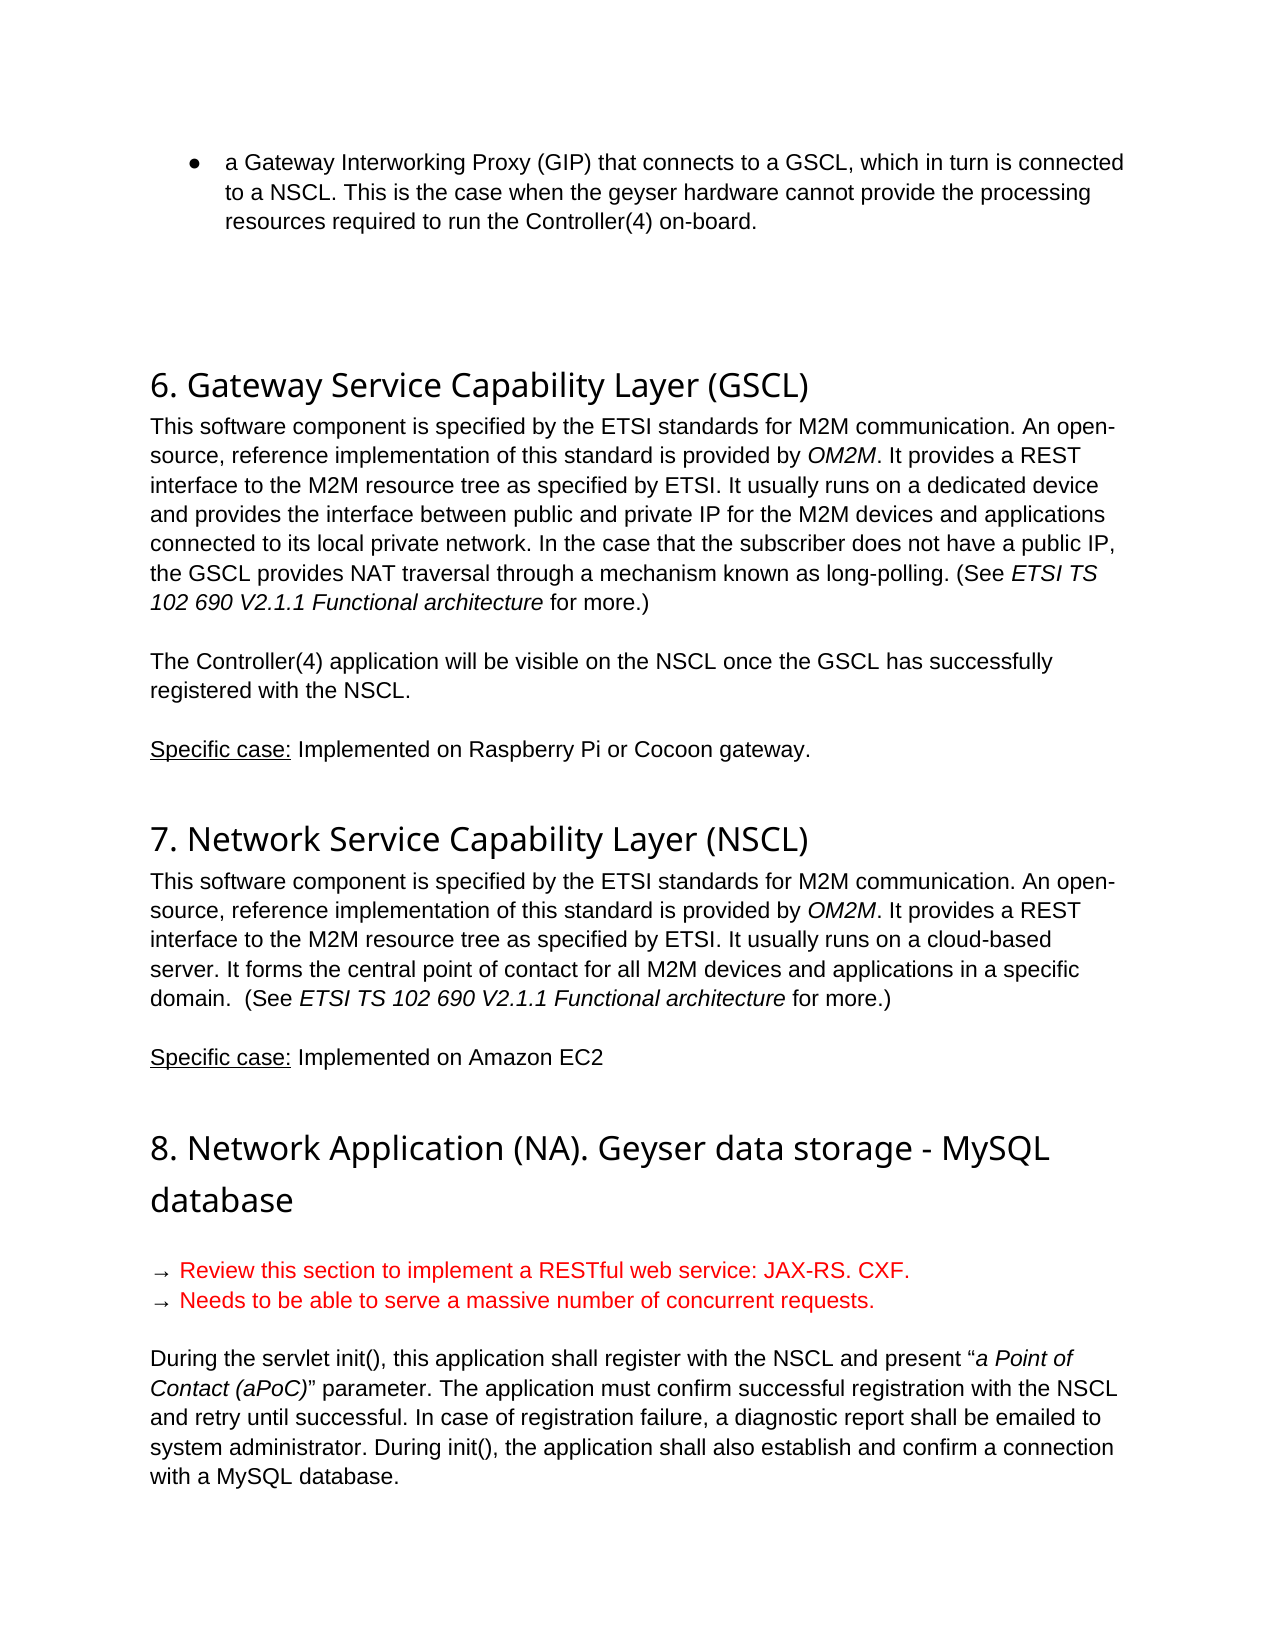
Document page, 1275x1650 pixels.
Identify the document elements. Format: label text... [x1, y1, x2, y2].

text Specific case: Implemented on Amazon EC2 [150, 1045, 1125, 1070]
list a Gateway Interworking Proxy (GIP) that connects to a GSCL, which in turn is connected to a NSCL. This is the case when the geyser hardware cannot provide the processing resources required to run the Controller(4) on-board. [187, 150, 1125, 234]
text During the servlet init(), this application shall register with the NSCL and present “a Point of Contact (aPoC)” parameter. The application must confirm successful registration with the NSCL and retry until successful. In case of registration failure, a diagnostic report shall be emailed to system administrator. During init(), the application shall also establish and confirm a connection with a MySQL database. [150, 1346, 1125, 1489]
text Specific case: Implemented on Raspberry Pi or Cocoon gateway. [150, 737, 1125, 762]
subtitle 6. Gateway Service Capability Layer (GSCL) [150, 361, 1125, 407]
text → Review this section to implement a RESTful web service: JAX-RS. CXF. [150, 1258, 1125, 1284]
text This software component is specified by the ETSI standards for M2M communication. An open-source, reference implementation of this standard is provided by OM2M. It provides a REST interface to the M2M resource tree as specified by ETSI. It usually runs on a dedicated device and provides the interface between public and private IP for the M2M devices and applications connected to its local private network. In the case that the subscriber does not have a public IP, the GSCL provides NAT traversal through a mechanism known as long-polling. (See ETSI TS 102 690 V2.1.1 Functional architecture for more.) [150, 413, 1125, 615]
text This software component is specified by the ETSI standards for M2M communication. An open-source, reference implementation of this standard is provided by OM2M. It provides a REST interface to the M2M resource tree as specified by ETSI. It usually runs on a cloud-based server. It forms the central point of contact for all M2M devices and applications in a specific domain. (See ETSI TS 102 690 V2.1.1 Functional architecture for more.) [150, 868, 1125, 1012]
subtitle 8. Network Application (NA). Geyser data storage - MySQL database [150, 1124, 1125, 1222]
text → Needs to be able to serve a massive number of concurrent requests. [150, 1287, 1125, 1313]
subtitle 7. Network Service Capability Layer (NSCL) [150, 816, 1125, 862]
text The Controller(4) application will be visible on the NSCL once the GSCL has successfully registered with the NSCL. [150, 648, 1125, 703]
